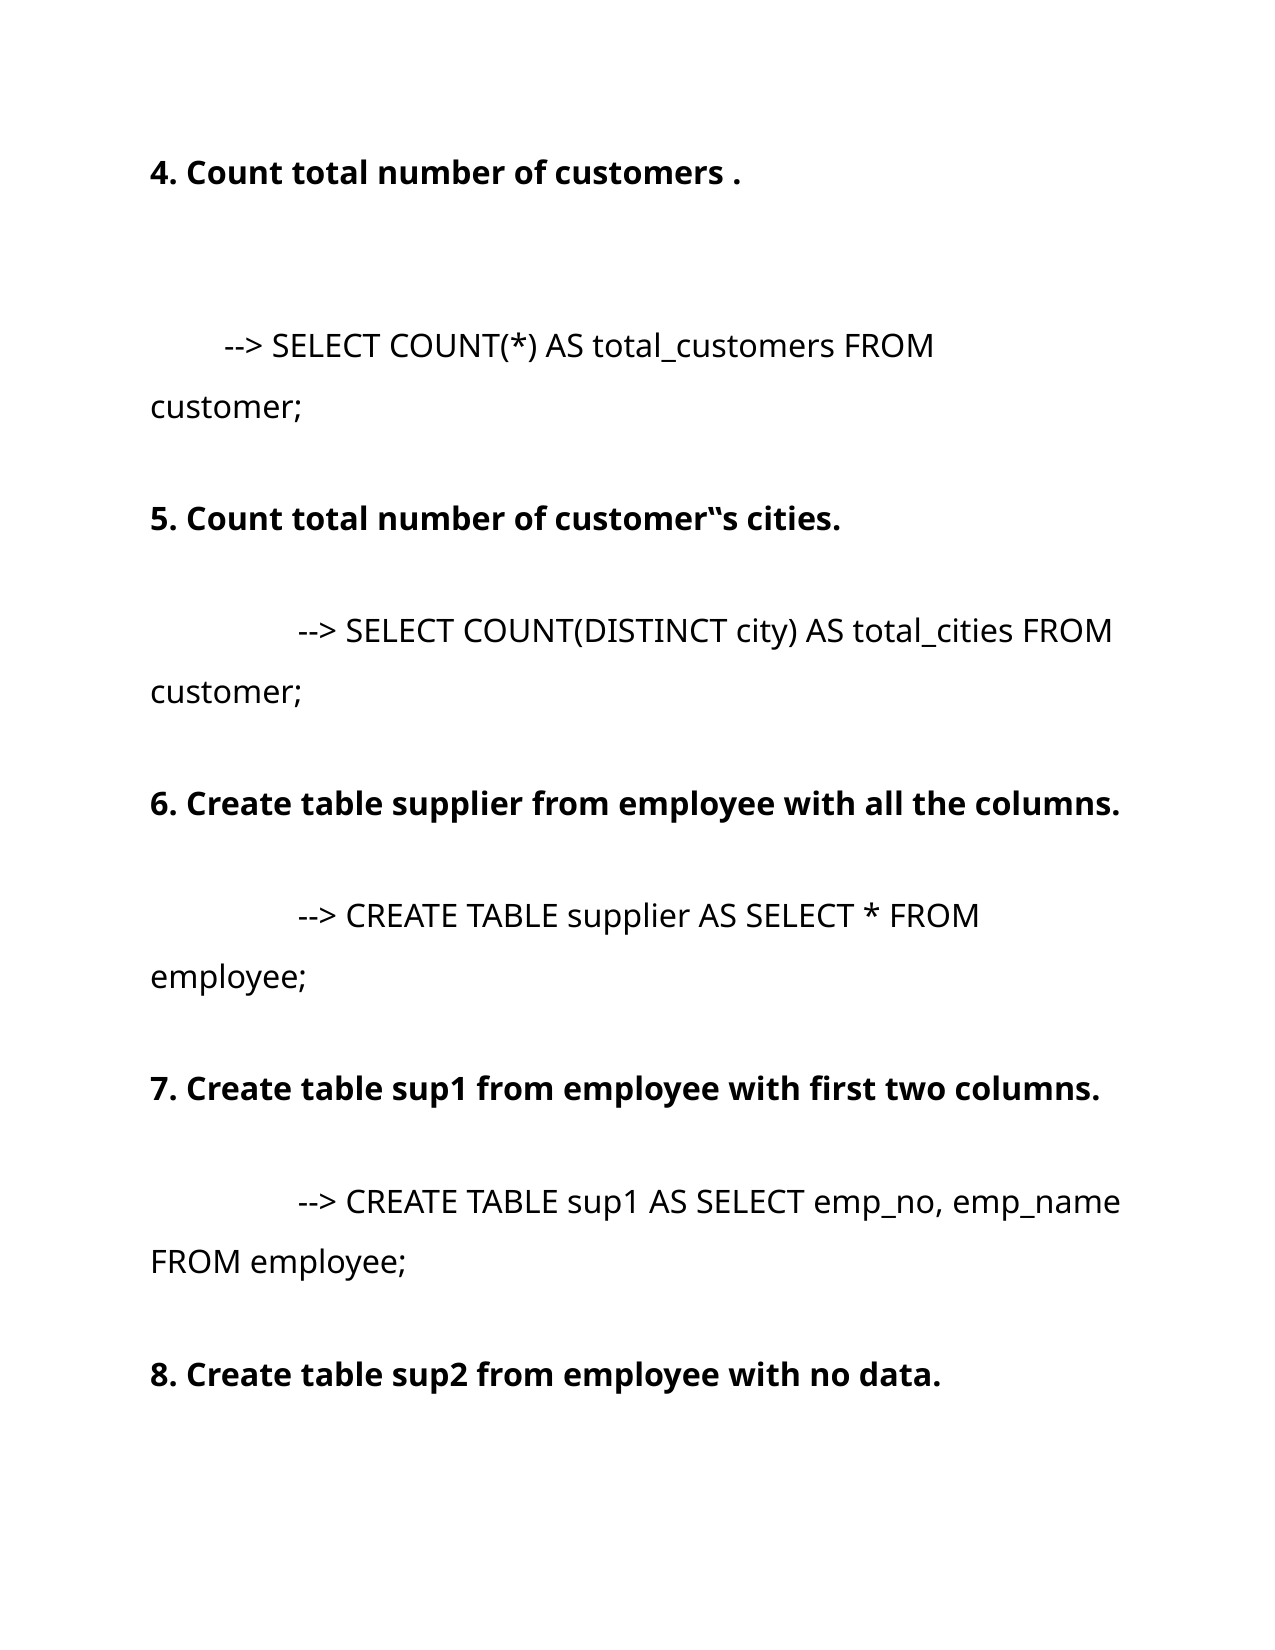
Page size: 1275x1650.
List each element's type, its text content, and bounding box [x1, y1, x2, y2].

text 4. Count total number of customers . [150, 150, 1125, 194]
text --> CREATE TABLE supplier AS SELECT * FROM employee; [150, 893, 1125, 998]
text 6. Create table supplier from employee with all the columns. [150, 781, 1125, 825]
text --> SELECT COUNT(DISTINCT city) AS total_cities FROM customer; [150, 608, 1125, 713]
text --> CREATE TABLE sup1 AS SELECT emp_no, emp_name FROM employee; [150, 1178, 1125, 1283]
text customer; [150, 383, 1125, 427]
text 5. Count total number of customer‟s cities. [150, 496, 1125, 540]
text 8. Create table sup2 from employee with no data. [150, 1351, 1125, 1395]
text 7. Create table sup1 from employee with first two columns. [150, 1066, 1125, 1110]
text --> SELECT COUNT(*) AS total_customers FROM [150, 323, 1125, 367]
